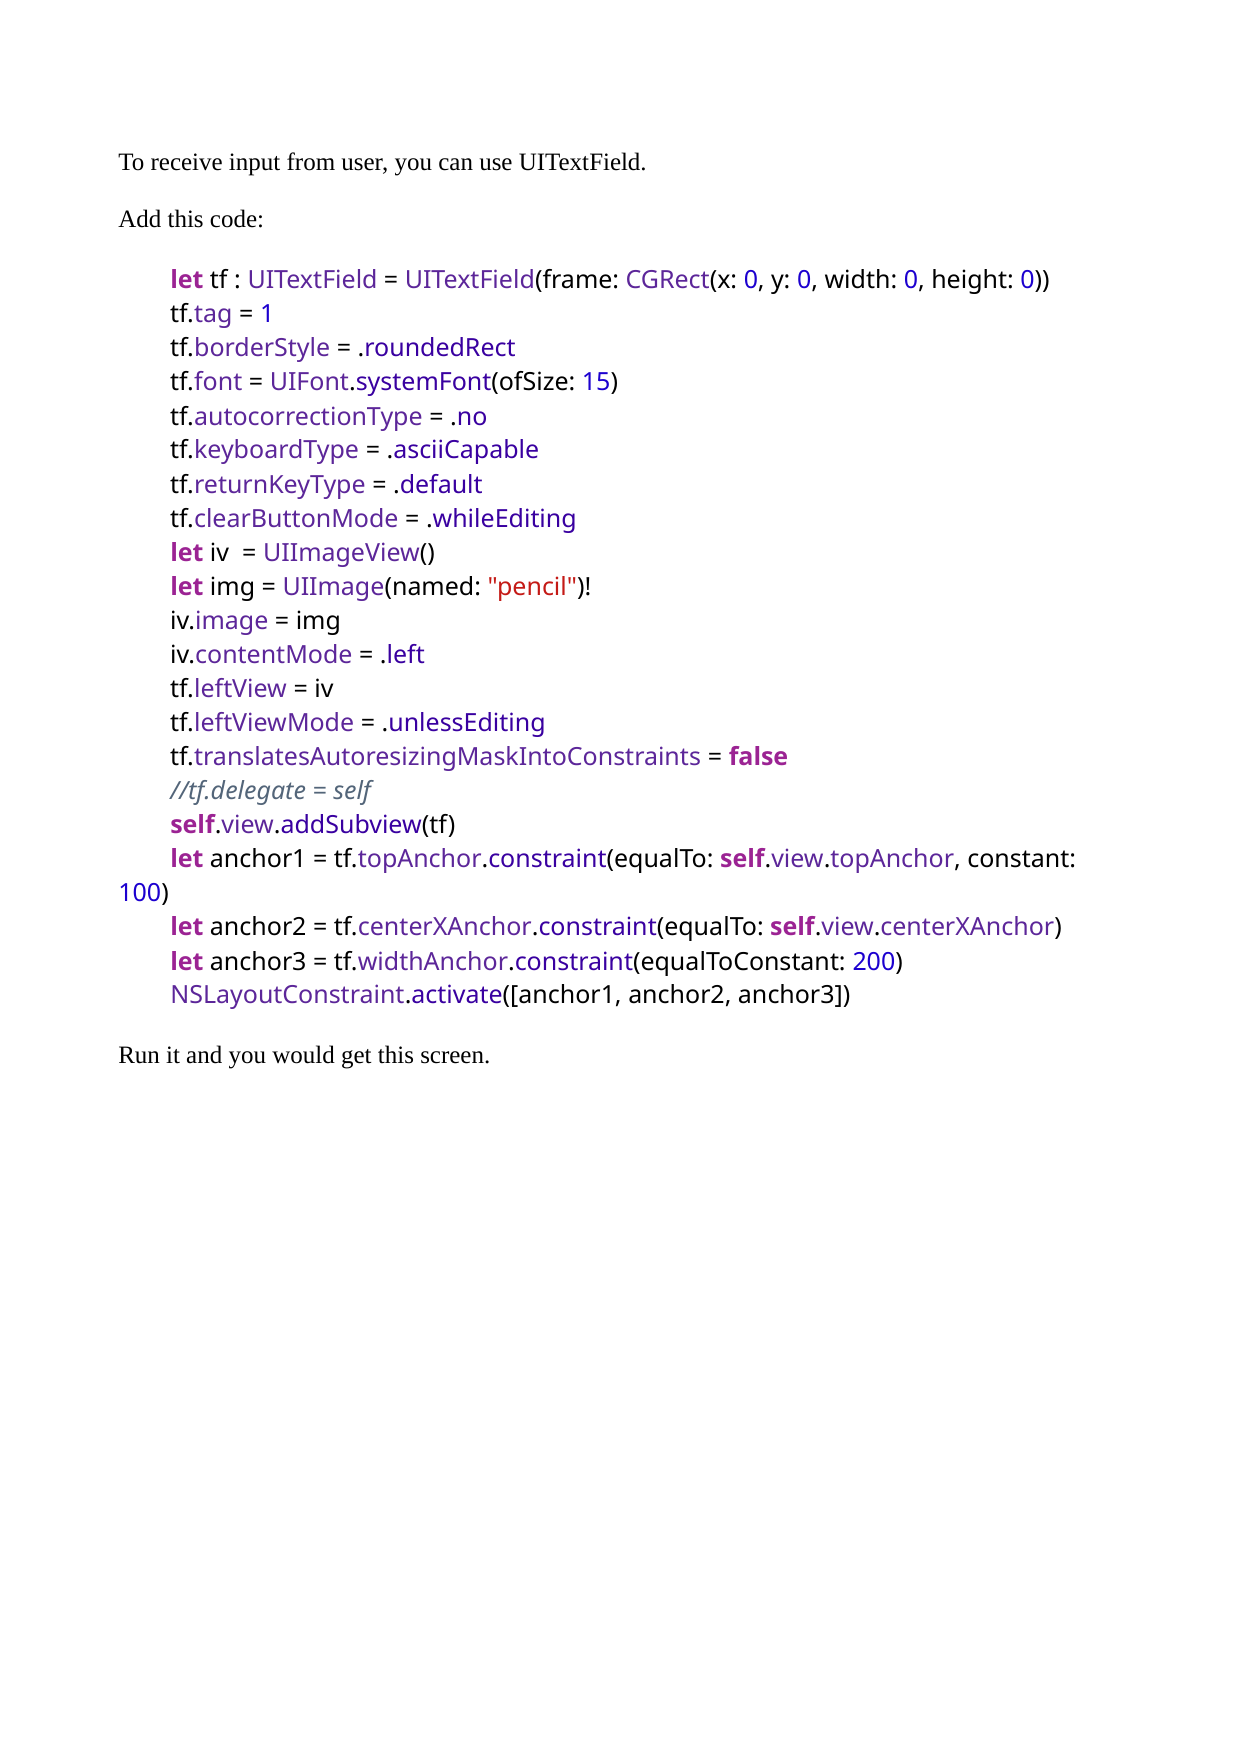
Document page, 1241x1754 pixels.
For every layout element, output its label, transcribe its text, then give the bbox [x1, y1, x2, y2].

text tf.translatesAutoresizingMaskIntoConstraints = false [118, 739, 1122, 773]
text let iv = UIImageView() [118, 534, 1122, 568]
text let anchor1 = tf.topAnchor.constraint(equalTo: self.view.topAnchor, constant: 100) [118, 841, 1122, 909]
text To receive input from user, you can use UITextField. [118, 147, 1122, 176]
text iv.contentMode = .left [118, 637, 1122, 671]
text tf.leftViewMode = .unlessEditing [118, 705, 1122, 739]
text Add this code: [118, 204, 1122, 233]
text tf.keyboardType = .asciiCapable [118, 432, 1122, 466]
text tf.returnKeyType = .default [118, 466, 1122, 500]
text NSLayoutConstraint.activate([anchor1, anchor2, anchor3]) [118, 977, 1122, 1011]
text let img = UIImage(named: "pencil")! [118, 568, 1122, 602]
text tf.borderStyle = .roundedRect [118, 330, 1122, 364]
text tf.tag = 1 [118, 296, 1122, 330]
text self.view.addSubview(tf) [118, 807, 1122, 841]
text Run it and you would get this screen. [118, 1040, 1122, 1069]
text iv.image = img [118, 602, 1122, 637]
text tf.leftView = iv [118, 671, 1122, 705]
text //tf.delegate = self [118, 773, 1122, 807]
text let tf : UITextField = UITextField(frame: CGRect(x: 0, y: 0, width: 0, height: 0)) [118, 262, 1122, 296]
text tf.autocorrectionType = .no [118, 398, 1122, 432]
text let anchor2 = tf.centerXAnchor.constraint(equalTo: self.view.centerXAnchor) [118, 909, 1122, 943]
text let anchor3 = tf.widthAnchor.constraint(equalToConstant: 200) [118, 943, 1122, 977]
text tf.clearButtonMode = .whileEditing [118, 500, 1122, 534]
text tf.font = UIFont.systemFont(ofSize: 15) [118, 364, 1122, 398]
